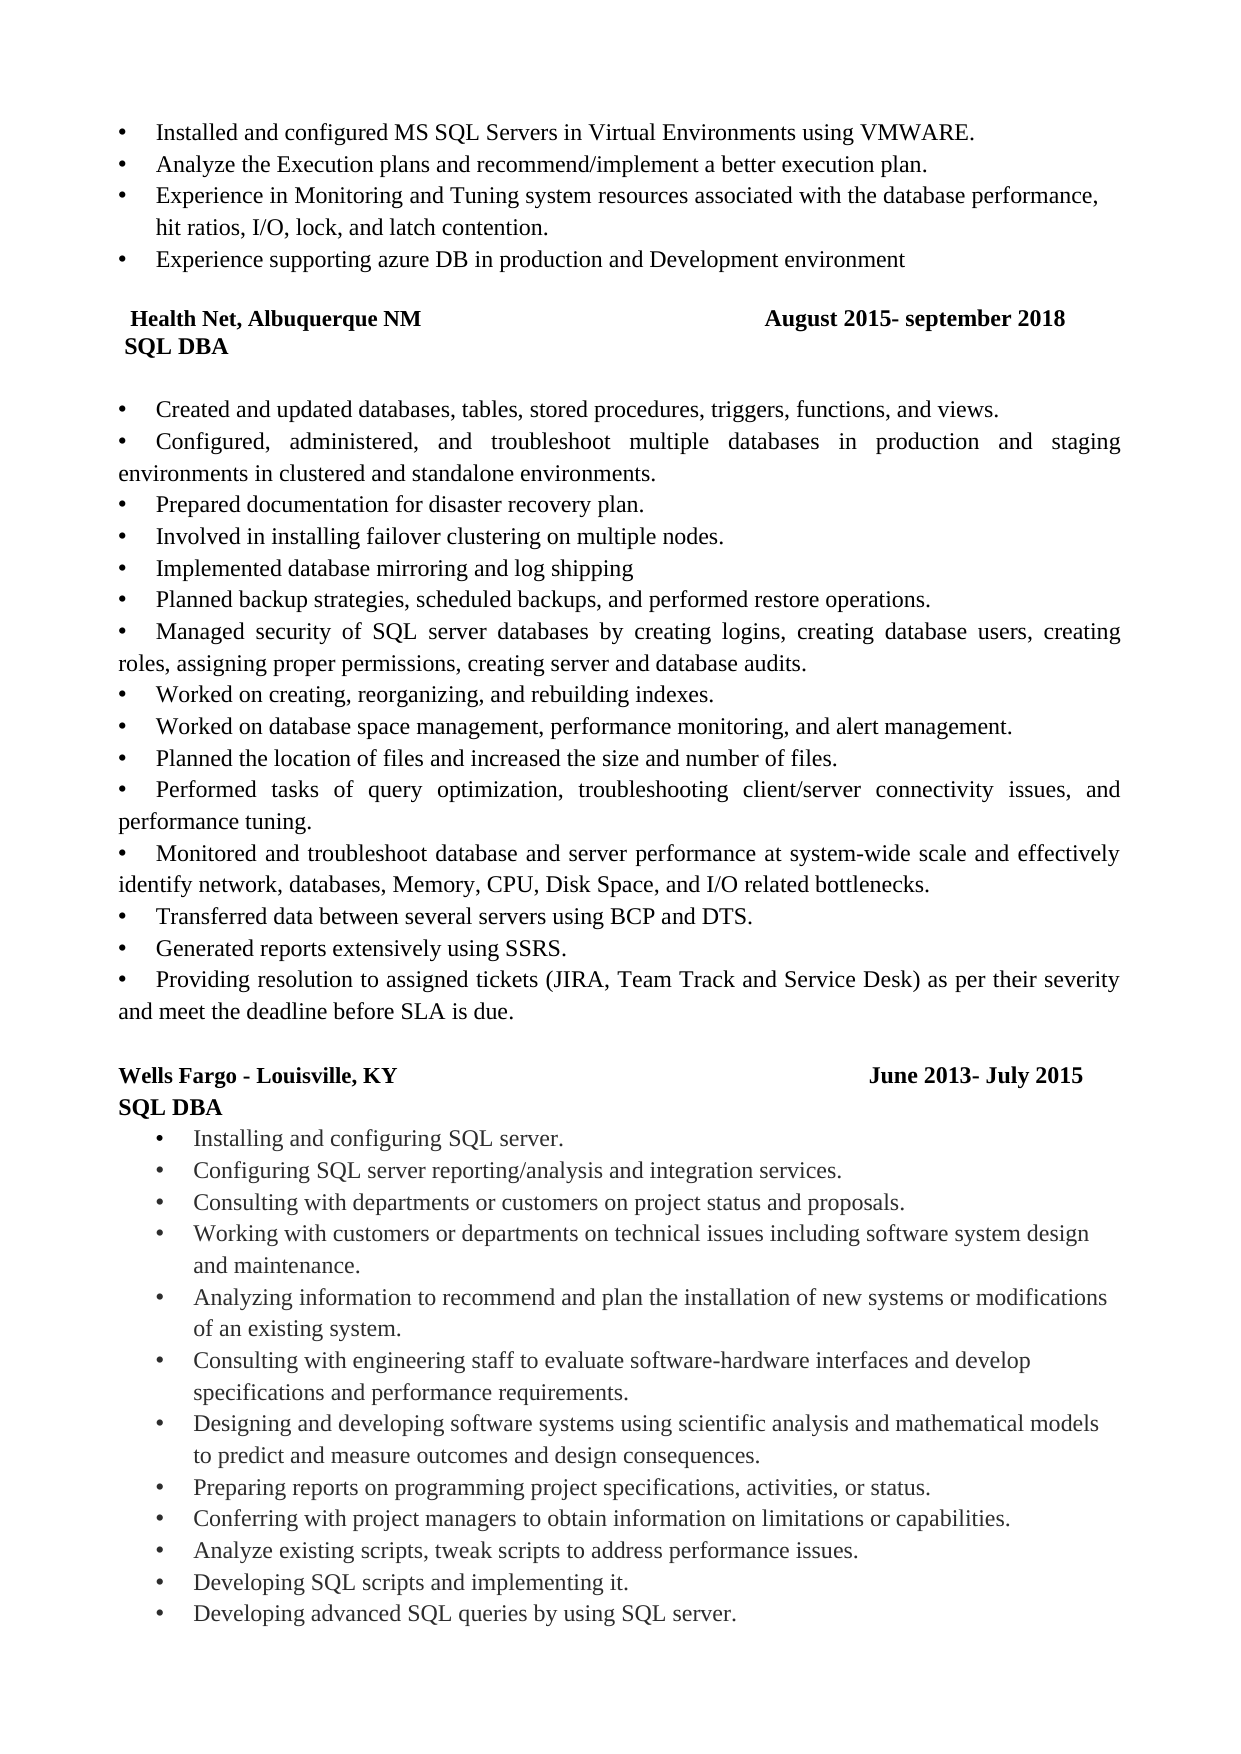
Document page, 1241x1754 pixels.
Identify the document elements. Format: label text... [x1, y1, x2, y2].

list Consulting with departments or customers on project status and proposals. [156, 1188, 1122, 1215]
list Working with customers or departments on technical issues including software system design and maintenance. [156, 1219, 1122, 1279]
list Conferring with project managers to obtain information on limitations or capabilities. [156, 1504, 1122, 1532]
list Implemented database mirroring and log shipping [81, 554, 1122, 581]
list Transferred data between several servers using BCP and DTS. [81, 902, 1122, 930]
list Providing resolution to assigned tickets (JIRA, Team Track and Service Desk) as per their severity and meet the deadline before SLA is due. [81, 966, 1122, 1025]
list Analyze existing scripts, tweak scripts to address performance issues. [156, 1536, 1122, 1564]
text Wells Fargo - Louisville, KY June 2013- July 2015 [118, 1061, 1122, 1089]
list Developing advanced SQL queries by using SQL server. [156, 1599, 1122, 1627]
list Developing SQL scripts and implementing it. [156, 1568, 1122, 1595]
list Created and updated databases, tables, stored procedures, triggers, functions, and views. [81, 396, 1122, 423]
list Planned backup strategies, scheduled backups, and performed restore operations. [81, 586, 1122, 613]
list Worked on creating, reorganizing, and rebuilding indexes. [81, 681, 1122, 708]
list Managed security of SQL server databases by creating logins, creating database users, creating roles, assigning proper permissions, creating server and database audits. [81, 617, 1122, 676]
list Performed tasks of query optimization, troubleshooting client/server connectivity issues, and performance tuning. [81, 776, 1122, 835]
list Preparing reports on programming project specifications, activities, or status. [156, 1473, 1122, 1500]
list Installing and configuring SQL server. [156, 1124, 1122, 1152]
list Involved in installing failover clustering on multiple nodes. [81, 522, 1122, 550]
list Prepared documentation for disaster recovery plan. [81, 491, 1122, 518]
list Experience in Monitoring and Tuning system resources associated with the database performance, hit ratios, I/O, lock, and latch contention. [118, 181, 1101, 241]
list Configured, administered, and troubleshoot multiple databases in production and staging environments in clustered and standalone environments. [81, 427, 1122, 486]
list Installed and configured MS SQL Servers in Virtual Environments using VMWARE. [118, 118, 1101, 146]
list Designing and developing software systems using scientific analysis and mathematical models to predict and measure outcomes and design consequences. [156, 1409, 1122, 1469]
list Experience supporting azure DB in production and Development environment [118, 245, 1101, 272]
list Worked on database space management, performance monitoring, and alert management. [81, 712, 1122, 740]
list Configuring SQL server reporting/analysis and integration services. [156, 1156, 1122, 1184]
list Analyze the Execution plans and recommend/implement a better execution plan. [118, 150, 1101, 177]
text SQL DBA [118, 1093, 1122, 1120]
list Consulting with engineering staff to evaluate software-hardware interfaces and develop specifications and performance requirements. [156, 1346, 1122, 1405]
text Health Net, Albuquerque NM August 2015- september 2018 [118, 304, 1122, 332]
list Generated reports extensively using SSRS. [81, 934, 1122, 961]
list Analyzing information to recommend and plan the installation of new systems or modifications of an existing system. [156, 1283, 1122, 1342]
text SQL DBA [118, 332, 1122, 359]
list Monitored and troubleshoot database and server performance at system-wide scale and effectively identify network, databases, Memory, CPU, Disk Space, and I/O related bottlenecks. [81, 839, 1122, 898]
list Planned the location of files and increased the size and number of files. [81, 744, 1122, 771]
